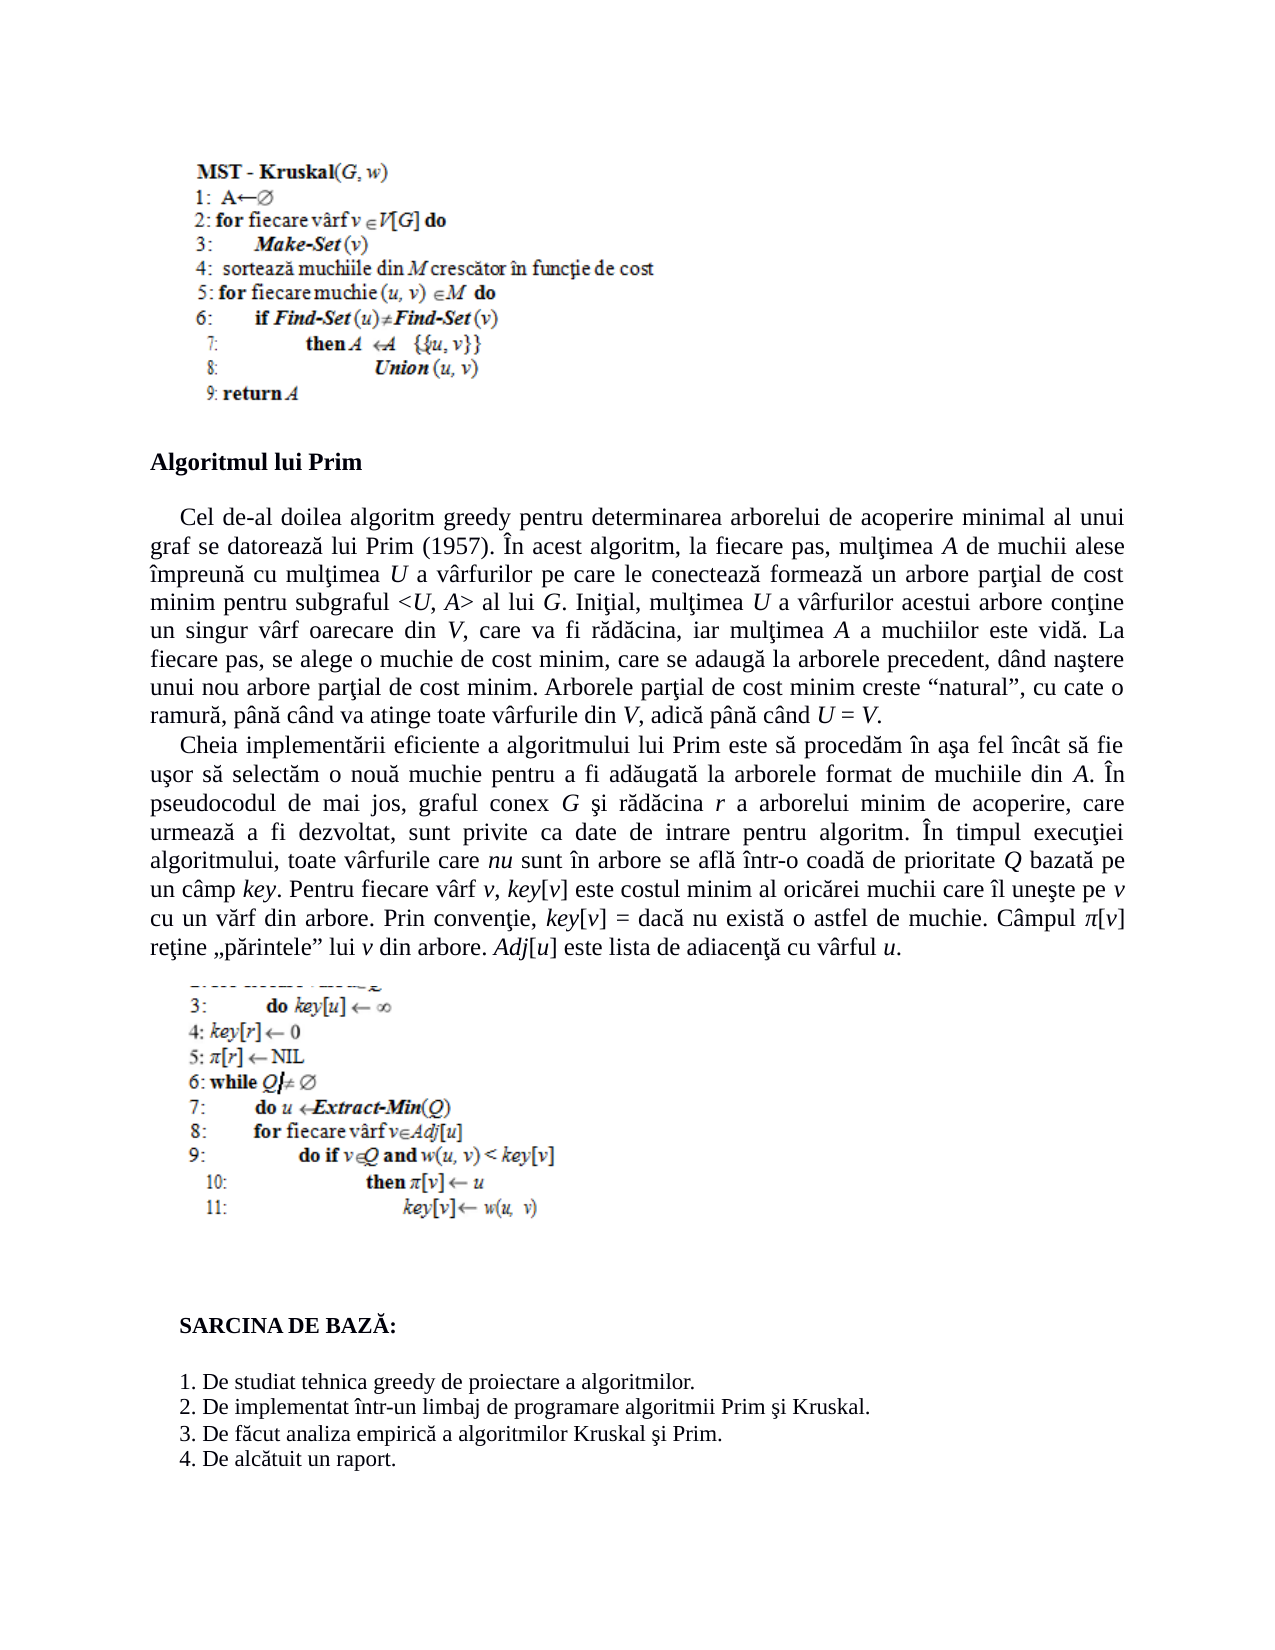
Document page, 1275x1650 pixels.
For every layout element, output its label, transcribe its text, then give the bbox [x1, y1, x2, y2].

text 4. De alcătuit un raport. [179, 1446, 1125, 1472]
text 2. De implementat într-un limbaj de programare algoritmii Prim şi Kruskal. [179, 1394, 1125, 1420]
text Cheia implementării eficiente a algoritmului lui Prim este să procedăm în aşa fel încât să fie uşor să selectăm o nouă muchie pentru a fi adăugată la arborele format de muchiile din A. În pseudocodul de mai jos, graful conex G şi rădăcina r a arborelui minim de acoperire, care urmează a fi dezvoltat, sunt privite ca date de intrare pentru algoritm. În timpul execuţiei algoritmului, toate vârfurile care nu sunt în arbore se află într-o coadă de prioritate Q bazată pe un câmp key. Pentru fiecare vârf v, key[v] este costul minim al oricărei muchii care îl uneşte pe v cu un vărf din arbore. Prin convenţie, key[v] = dacă nu există o astfel de muchie. Câmpul π[v] reţine „părintele” lui v din arbore. Adj[u] este lista de adiacenţă cu vârful u. [150, 730, 1125, 960]
text 3. De făcut analiza empirică a algoritmilor Kruskal şi Prim. [179, 1420, 1125, 1446]
text Algoritmul lui Prim [150, 448, 1125, 476]
picture [179, 150, 669, 420]
text Cel de-al doilea algoritm greedy pentru determinarea arborelui de acoperire minimal al unui graf se datorează lui Prim (1957). În acest algoritm, la fiecare pas, mulţimea A de muchii alese împreună cu mulţimea U a vârfurilor pe care le conectează formează un arbore parţial de cost minim pentru subgraful <U, A> al lui G. Iniţial, mulţimea U a vârfurilor acestui arbore conţine un singur vârf oarecare din V, care va fi rădăcina, iar mulţimea A a muchiilor este vidă. La fiecare pas, se alege o muchie de cost minim, care se adaugă la arborele precedent, dând naştere unui nou arbore parţial de cost minim. Arborele parţial de cost minim creste “natural”, cu cate o ramură, până când va atinge toate vârfurile din V, adică până când U = V. [150, 503, 1125, 729]
text 1. De studiat tehnica greedy de proiectare a algoritmilor. [179, 1368, 1125, 1394]
text SARCINA DE BAZĂ: [179, 1313, 1125, 1339]
picture [179, 986, 603, 1248]
